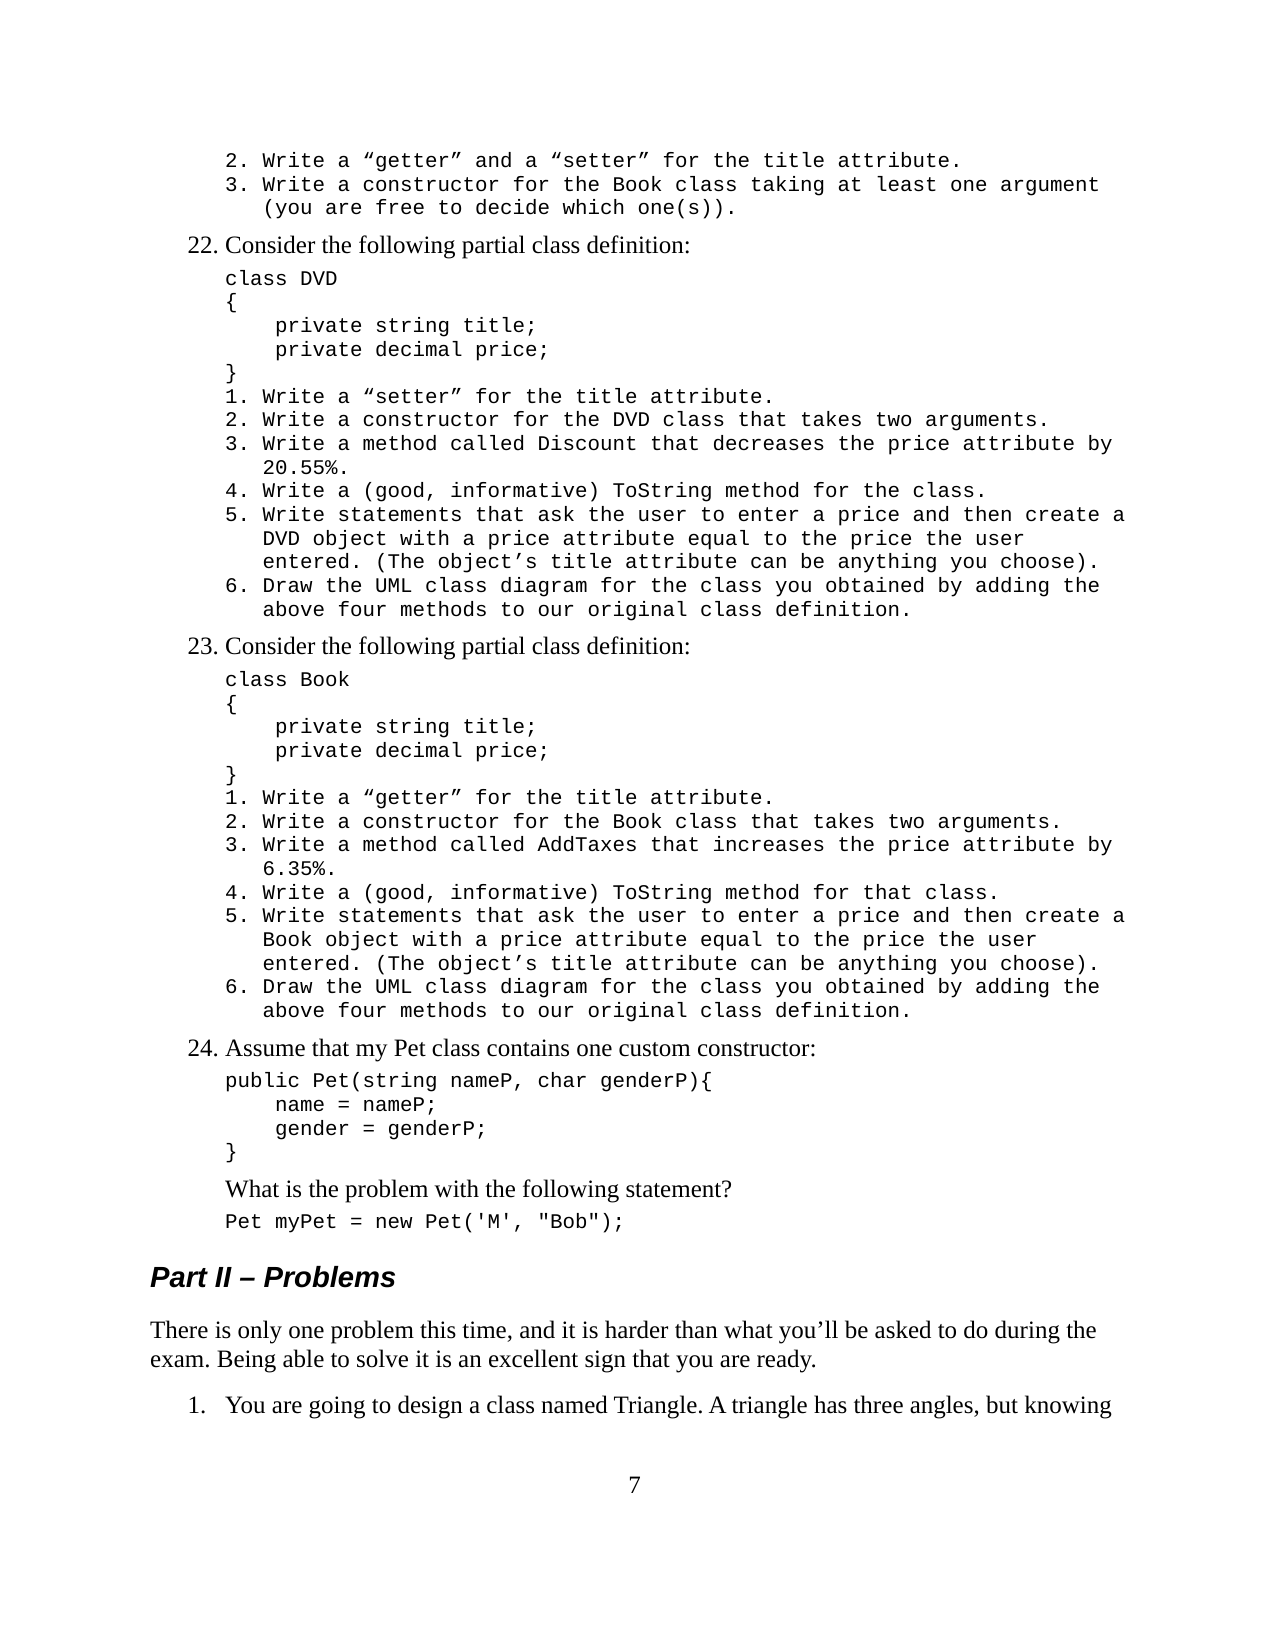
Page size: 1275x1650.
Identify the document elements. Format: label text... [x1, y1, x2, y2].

list public Pet(string nameP, char genderP){ [187, 1070, 1125, 1094]
list You are going to design a class named Triangle. A triangle has three angles, but knowing [187, 1391, 1125, 1419]
list Consider the following partial class definition: [187, 230, 1125, 259]
list What is the problem with the following statement? [187, 1174, 1125, 1203]
list Draw the UML class diagram for the class you obtained by adding the above four methods to our original class definition. [225, 976, 1125, 1024]
list private decimal price; [187, 338, 1125, 362]
list Pet myPet = new Pet('M', "Bob"); [187, 1212, 1125, 1235]
list Draw the UML class diagram for the class you obtained by adding the above four methods to our original class definition. [225, 575, 1125, 622]
list } [187, 1141, 1125, 1165]
list Write a constructor for the Book class taking at least one argument (you are free to decide which one(s)). [225, 174, 1125, 221]
list { [187, 693, 1125, 716]
list Write statements that ask the user to enter a price and then create a DVD object with a price attribute equal to the price the user entered. (The object’s title attribute can be anything you choose). [225, 504, 1125, 575]
list private string title; [187, 315, 1125, 338]
list } [187, 362, 1125, 386]
list Write a constructor for the DVD class that takes two arguments. [225, 409, 1125, 433]
list Write statements that ask the user to enter a price and then create a Book object with a price attribute equal to the price the user entered. (The object’s title attribute can be anything you choose). [225, 905, 1125, 976]
list Write a “setter” for the title attribute. [225, 386, 1125, 409]
subtitle Part II – Problems [150, 1260, 1125, 1294]
list Write a method called AddTaxes that increases the price attribute by 6.35%. [225, 834, 1125, 882]
list private decimal price; [187, 740, 1125, 763]
list Write a constructor for the Book class that takes two arguments. [225, 811, 1125, 834]
list Write a (good, informative) ToString method for the class. [225, 480, 1125, 504]
list { [187, 291, 1125, 315]
list Write a (good, informative) ToString method for that class. [225, 882, 1125, 905]
list Write a “getter” and a “setter” for the title attribute. [225, 150, 1125, 174]
list gender = genderP; [187, 1118, 1125, 1141]
list Assume that my Pet class contains one custom constructor: [187, 1033, 1125, 1061]
list class DVD [187, 268, 1125, 291]
list Write a “getter” for the title attribute. [225, 787, 1125, 811]
list class Book [187, 669, 1125, 693]
list private string title; [187, 716, 1125, 740]
list } [187, 763, 1125, 787]
text There is only one problem this time, and it is harder than what you’ll be asked to do during the exam. Being able to solve it is an excellent sign that you are ready. [150, 1315, 1125, 1373]
list name = nameP; [187, 1094, 1125, 1118]
list Consider the following partial class definition: [187, 631, 1125, 660]
list Write a method called Discount that decreases the price attribute by 20.55%. [225, 433, 1125, 480]
